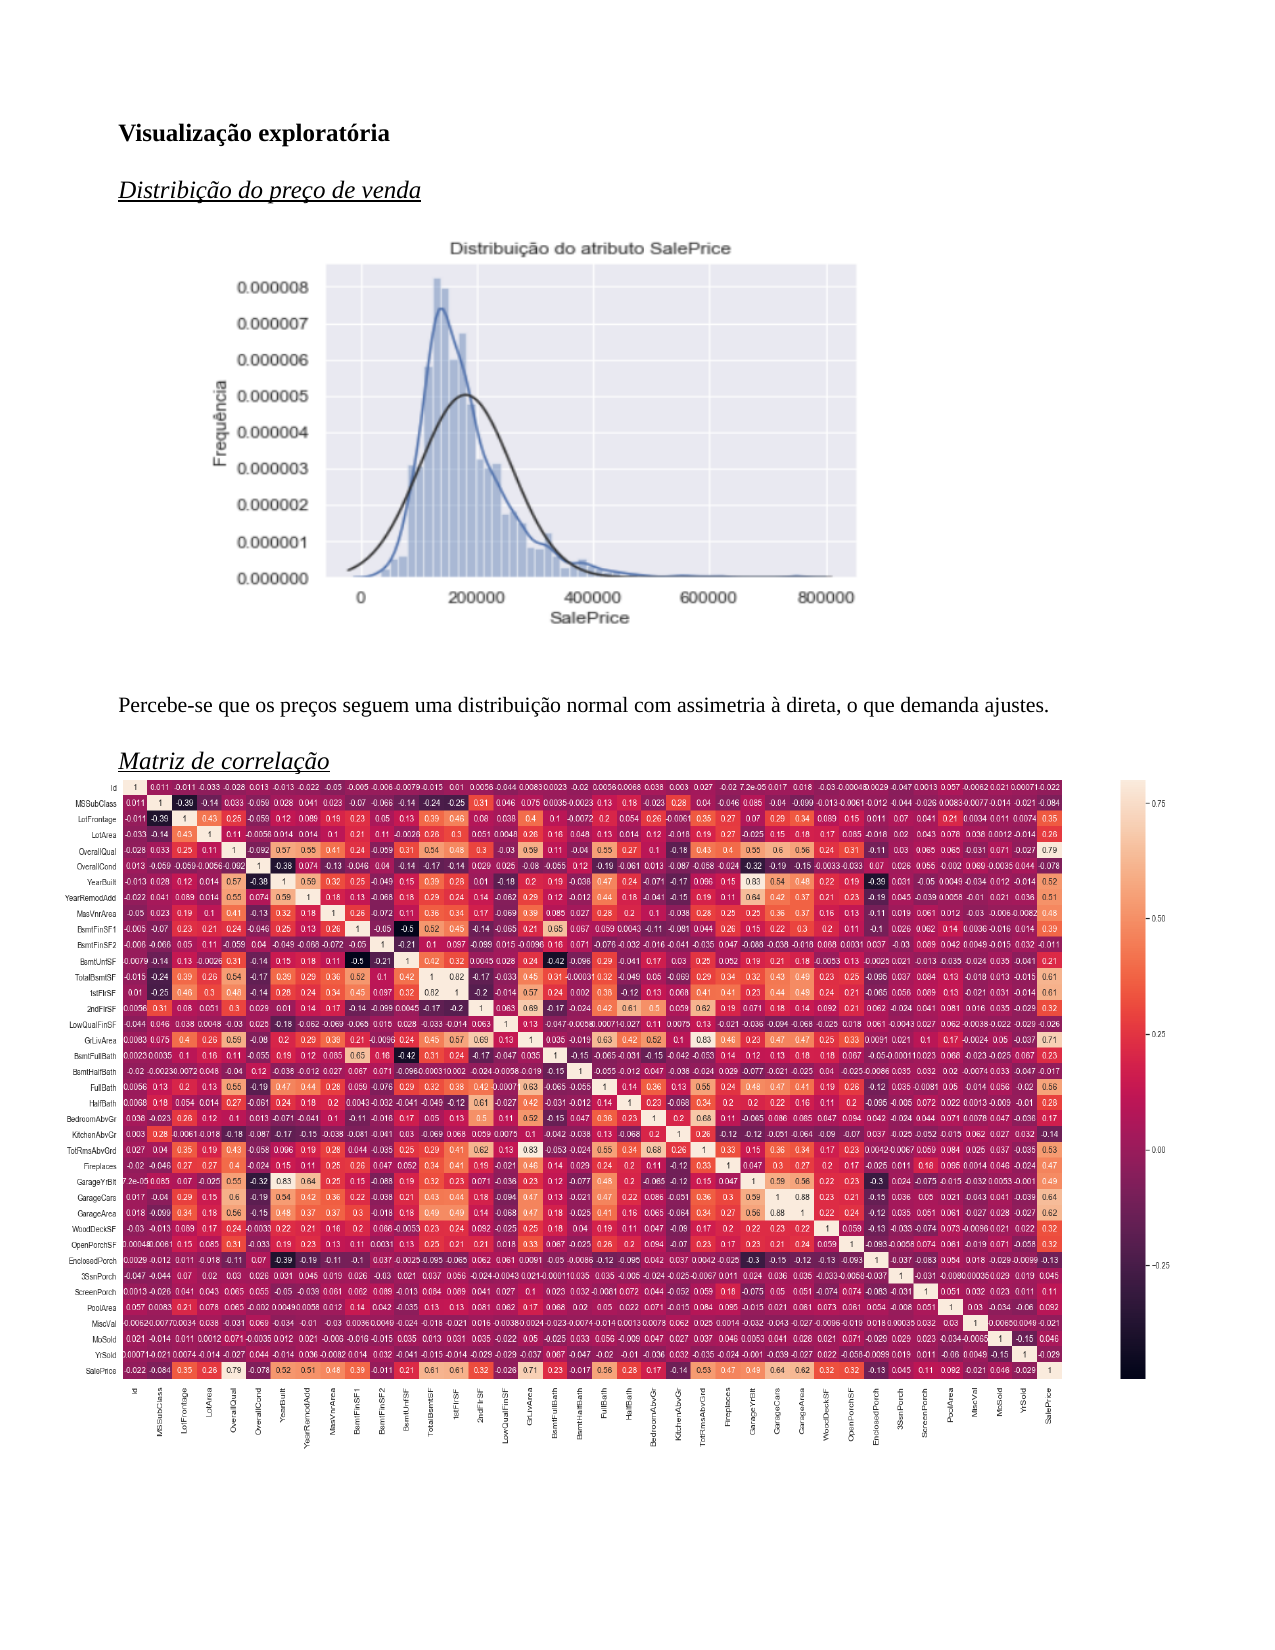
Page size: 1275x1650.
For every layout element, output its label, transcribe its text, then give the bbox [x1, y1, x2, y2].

subtitle Distribição do preço de venda [118, 175, 1157, 204]
picture [201, 222, 879, 633]
text Percebe-se que os preços seguem uma distribuição normal com assimetria à direta, o que demanda ajustes. [118, 692, 1157, 718]
picture [60, 774, 1174, 1453]
subtitle Visualização exploratória [118, 118, 1157, 147]
subtitle Matriz de correlação [118, 746, 1157, 774]
